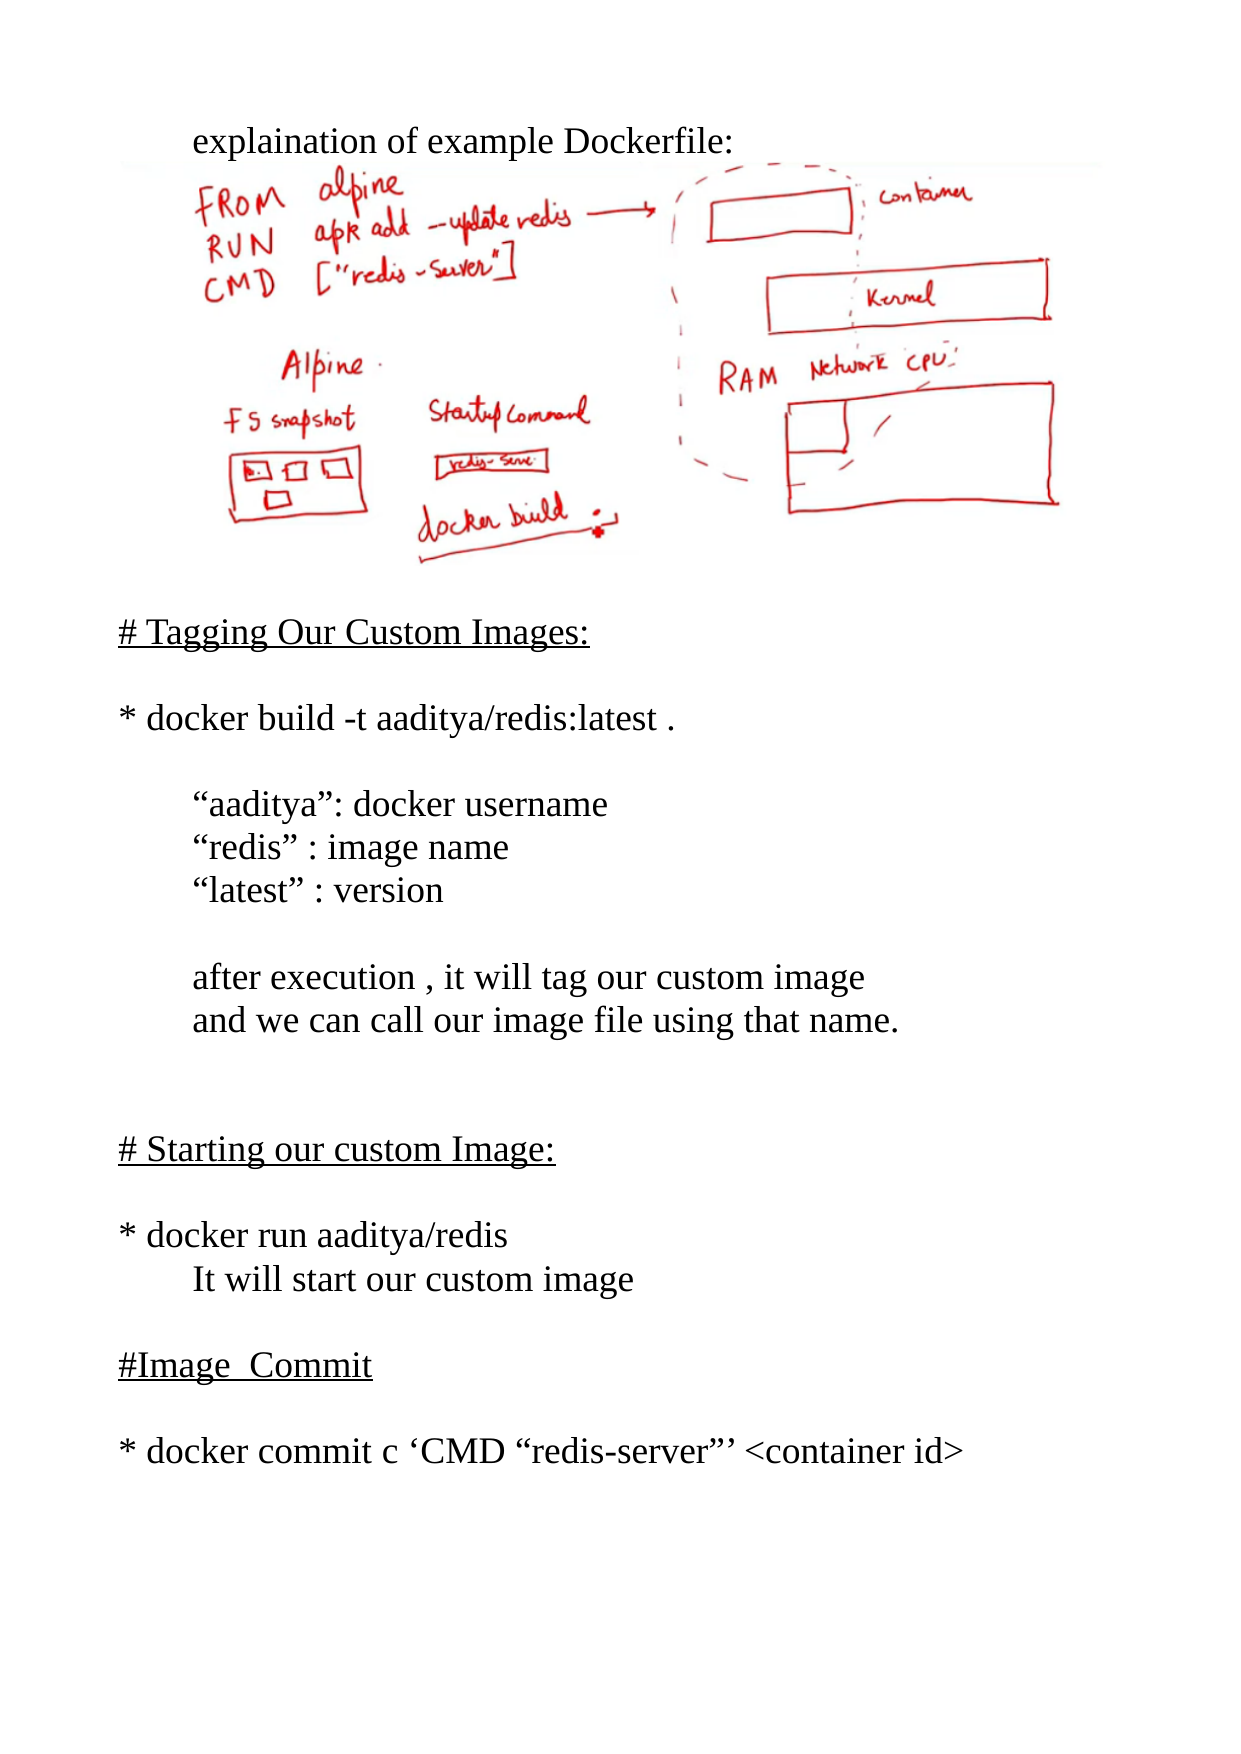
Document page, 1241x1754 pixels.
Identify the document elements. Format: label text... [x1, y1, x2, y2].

text “latest” : version [118, 868, 1122, 911]
text explaination of example Dockerfile: [118, 118, 1122, 161]
text # Starting our custom Image: [118, 1127, 1122, 1170]
text * docker run aaditya/redis [118, 1213, 1122, 1256]
text # Tagging Our Custom Images: [118, 609, 1122, 652]
text * docker commit c ‘CMD “redis-server”’ <container id> [118, 1428, 1122, 1472]
text It will start our custom image [118, 1256, 1122, 1299]
text * docker build -t aaditya/redis:latest . [118, 695, 1122, 738]
text and we can call our image file using that name. [118, 997, 1122, 1040]
text “redis” : image name [118, 825, 1122, 868]
text “aaditya”: docker username [118, 782, 1122, 825]
text #Image Commit [118, 1342, 1122, 1385]
picture [118, 161, 1123, 566]
text after execution , it will tag our custom image [118, 954, 1122, 997]
